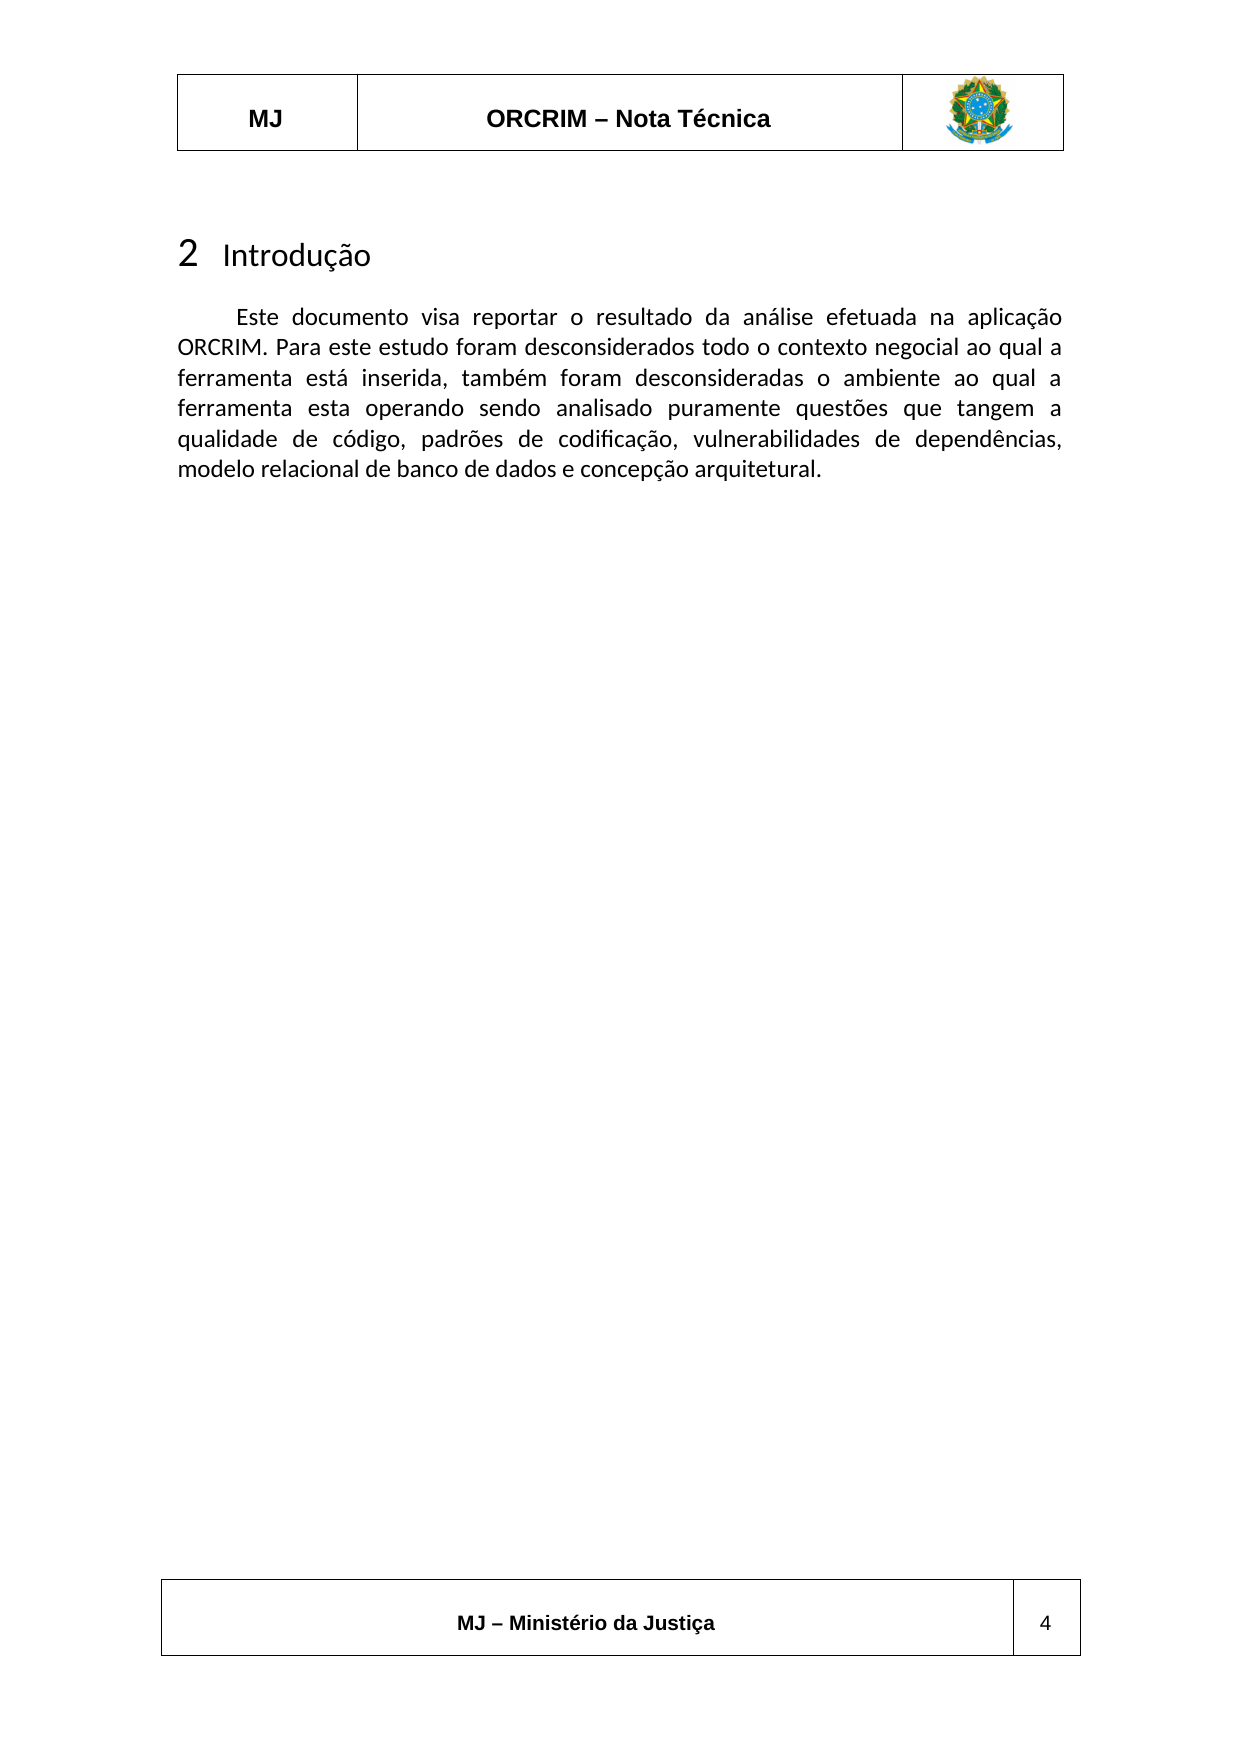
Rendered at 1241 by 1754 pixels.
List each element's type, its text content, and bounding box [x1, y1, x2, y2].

picture [944, 75, 1020, 149]
subtitle Introdução [177, 226, 1063, 277]
text Este documento visa reportar o resultado da análise efetuada na aplicação ORCRIM. Para este estudo foram desconsiderados todo o contexto negocial ao qual a ferramenta está inserida, também foram desconsideradas o ambiente ao qual a ferramenta esta operando sendo analisado puramente questões que tangem a qualidade de código, padrões de codificação, vulnerabilidades de dependências, modelo relacional de banco de dados e concepção arquitetural. [177, 301, 1063, 484]
